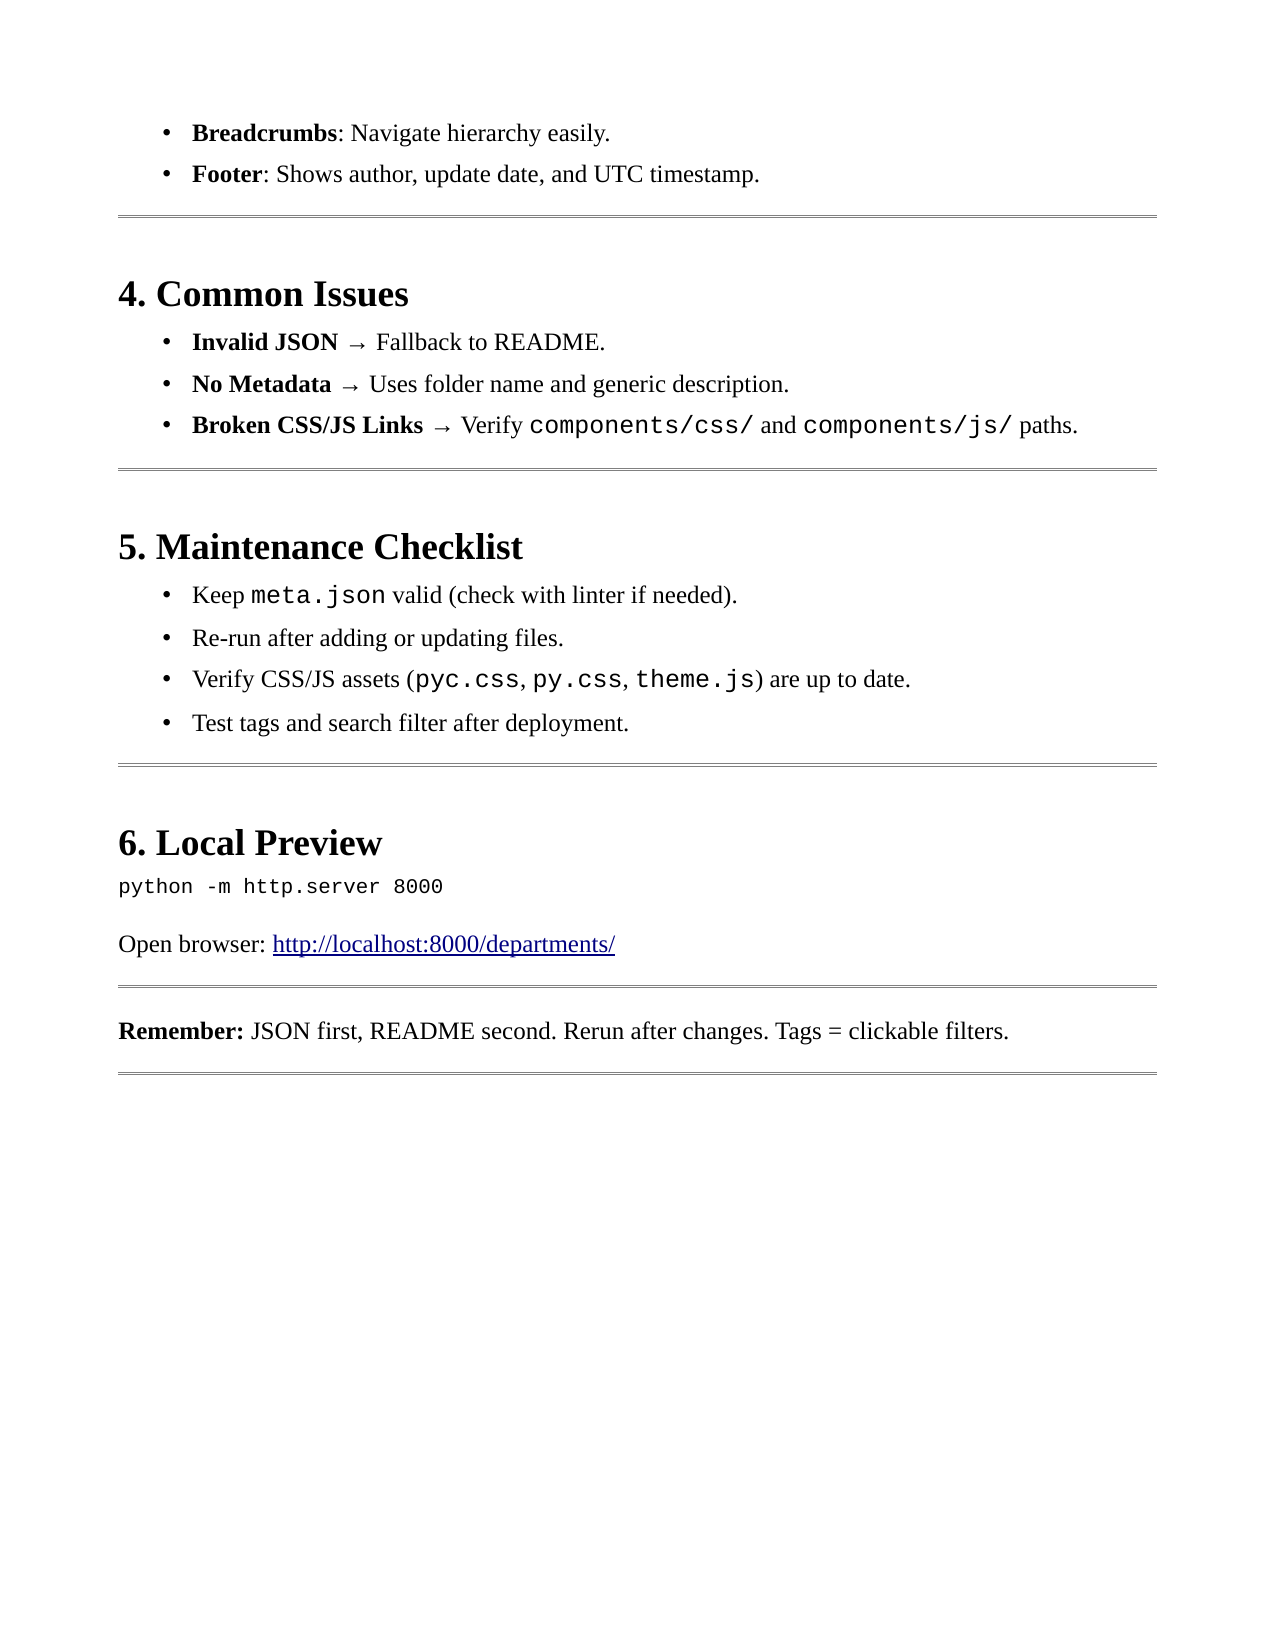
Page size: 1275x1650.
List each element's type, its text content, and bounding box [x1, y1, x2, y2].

list Re-run after adding or updating files. [162, 623, 1157, 652]
list Broken CSS/JS Links → Verify components/css/ and components/js/ paths. [162, 410, 1157, 441]
list Breadcrumbs: Navigate hierarchy easily. [162, 118, 1157, 147]
list Footer: Shows author, update date, and UTC timestamp. [162, 159, 1157, 188]
subtitle 5. Maintenance Checklist [118, 524, 1157, 567]
text Remember: JSON first, README second. Rerun after changes. Tags = clickable filters. [118, 1016, 1157, 1045]
text Open browser: http://localhost:8000/departments/ [118, 929, 1157, 958]
list Keep meta.json valid (check with linter if needed). [162, 580, 1157, 611]
text python -m http.server 8000 [118, 876, 1157, 899]
list No Metadata → Uses folder name and generic description. [162, 369, 1157, 397]
list Invalid JSON → Fallback to README. [162, 327, 1157, 356]
subtitle 6. Local Preview [118, 820, 1157, 863]
list Verify CSS/JS assets (pyc.css, py.css, theme.js) are up to date. [162, 664, 1157, 695]
list Test tags and search filter after deployment. [162, 708, 1157, 737]
subtitle 4. Common Issues [118, 272, 1157, 315]
